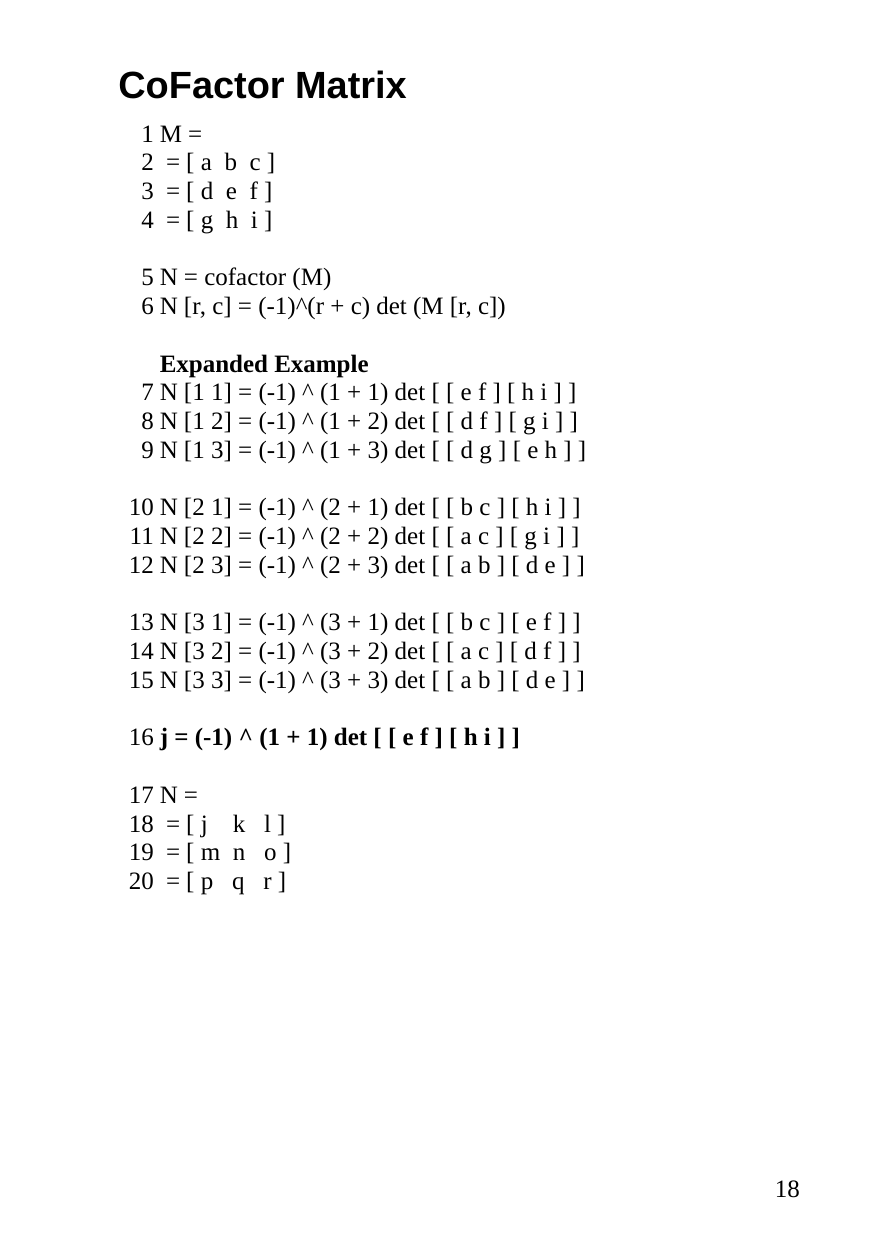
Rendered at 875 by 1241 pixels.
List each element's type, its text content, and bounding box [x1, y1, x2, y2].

table_cell [112, 751, 156, 780]
table_cell 2 [112, 148, 156, 176]
table_cell Expanded Example [156, 349, 814, 377]
table_cell [112, 464, 156, 492]
table_cell [112, 320, 156, 349]
table_cell N [2 1] = (-1) ^ (2 + 1) det [ [ b c ] [ h i ] ] [156, 493, 814, 521]
table_cell [156, 464, 814, 492]
table_cell N [1 3] = (-1) ^ (1 + 3) det [ [ d g ] [ e h ] ] [156, 435, 814, 464]
table_cell 4 [112, 205, 156, 234]
table_cell 14 [112, 636, 156, 665]
table_cell 15 [112, 665, 156, 694]
table_cell N = [156, 780, 814, 809]
table_cell 9 [112, 435, 156, 464]
table_cell [156, 895, 814, 924]
table_cell 3 [112, 176, 156, 205]
table_cell 5 [112, 263, 156, 291]
table_cell [112, 349, 156, 377]
table_cell 18 [112, 809, 156, 837]
table_header 1 [112, 119, 156, 147]
table_cell [156, 694, 814, 722]
table_cell 12 [112, 550, 156, 579]
table_cell [112, 579, 156, 607]
table_cell N [2 2] = (-1) ^ (2 + 2) det [ [ a c ] [ g i ] ] [156, 521, 814, 550]
table_cell 8 [112, 406, 156, 435]
table_cell N [3 1] = (-1) ^ (3 + 1) det [ [ b c ] [ e f ] ] [156, 608, 814, 636]
table_cell N [3 2] = (-1) ^ (3 + 2) det [ [ a c ] [ d f ] ] [156, 636, 814, 665]
table_cell N [2 3] = (-1) ^ (2 + 3) det [ [ a b ] [ d e ] ] [156, 550, 814, 579]
table_cell 17 [112, 780, 156, 809]
table_cell [156, 234, 814, 262]
table_cell 19 [112, 838, 156, 866]
table_cell 7 [112, 378, 156, 406]
table_cell [156, 751, 814, 780]
table_cell = [ p q r ] [156, 866, 814, 895]
table_cell [112, 924, 156, 952]
table_cell N [1 1] = (-1) ^ (1 + 1) det [ [ e f ] [ h i ] ] [156, 378, 814, 406]
table_cell 16 [112, 723, 156, 751]
table_cell N [3 3] = (-1) ^ (3 + 3) det [ [ a b ] [ d e ] ] [156, 665, 814, 694]
table_cell [112, 895, 156, 924]
table_cell [112, 234, 156, 262]
table_cell N [r, c] = (-1)^(r + c) det (M [r, c]) [156, 291, 814, 320]
table_cell = [ j k l ] [156, 809, 814, 837]
table_cell j = (-1) ^ (1 + 1) det [ [ e f ] [ h i ] ] [156, 723, 814, 751]
table_cell N = cofactor (M) [156, 263, 814, 291]
table_cell [156, 924, 814, 952]
subtitle CoFactor Matrix [118, 62, 799, 106]
table_cell = [ d e f ] [156, 176, 814, 205]
table_cell 6 [112, 291, 156, 320]
table_cell 13 [112, 608, 156, 636]
table_cell = [ m n o ] [156, 838, 814, 866]
table_cell = [ a b c ] [156, 148, 814, 176]
table_cell N [1 2] = (-1) ^ (1 + 2) det [ [ d f ] [ g i ] ] [156, 406, 814, 435]
table_cell 10 [112, 493, 156, 521]
table_cell 11 [112, 521, 156, 550]
table_cell [156, 579, 814, 607]
table_cell 20 [112, 866, 156, 895]
table_cell [112, 694, 156, 722]
table_cell [156, 320, 814, 349]
table_cell = [ g h i ] [156, 205, 814, 234]
table_header M = [156, 119, 814, 147]
